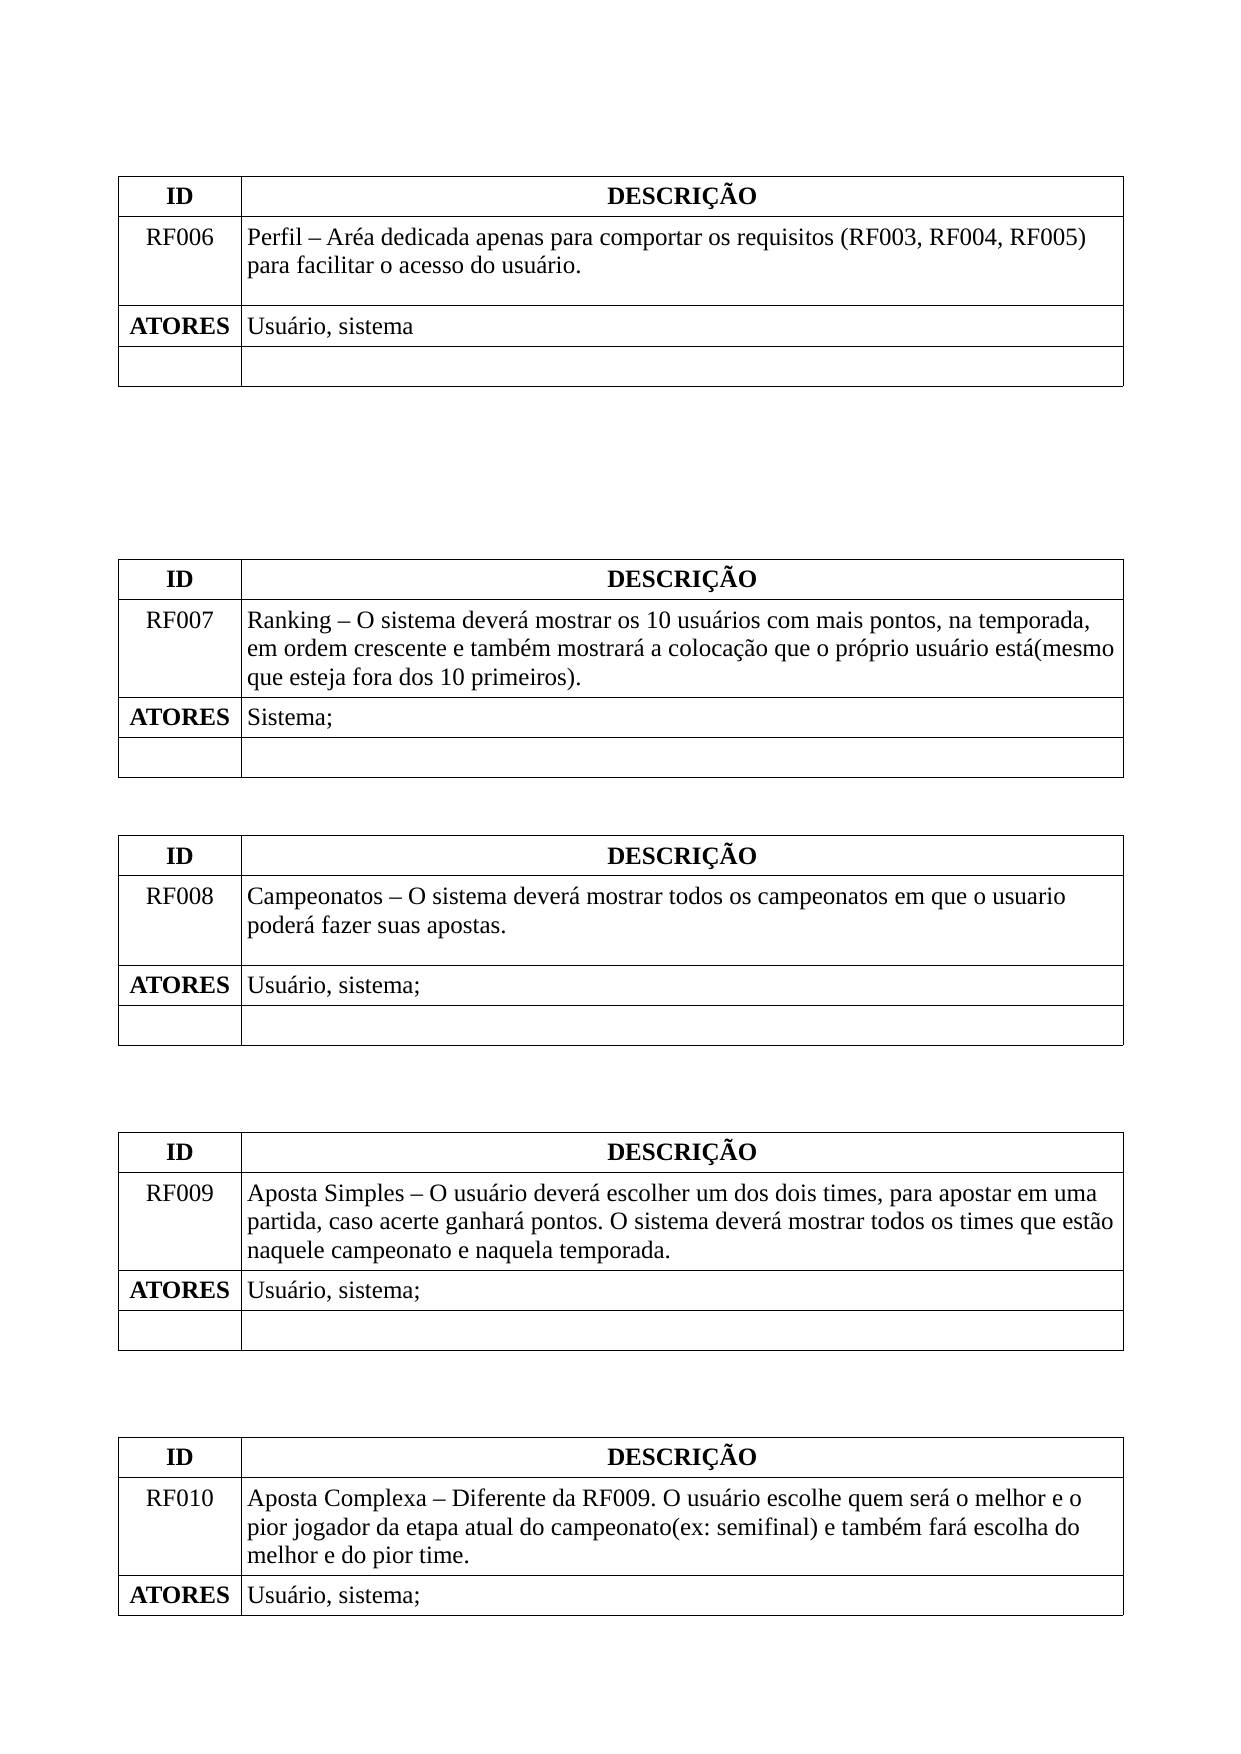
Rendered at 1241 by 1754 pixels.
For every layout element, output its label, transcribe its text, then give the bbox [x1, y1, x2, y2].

table_cell Aposta Complexa – Diferente da RF009. O usuário escolhe quem será o melhor e o pior jogador da etapa atual do campeonato(ex: semifinal) e também fará escolha do melhor e do pior time. [242, 1478, 1123, 1575]
table_cell RF006 [119, 217, 241, 305]
table_cell ATORES [119, 698, 241, 737]
table_header DESCRIÇÃO [242, 1133, 1123, 1172]
table_cell [119, 738, 241, 777]
table_cell Usuário, sistema [242, 306, 1123, 346]
table_cell RF009 [119, 1173, 241, 1270]
table_cell Ranking – O sistema deverá mostrar os 10 usuários com mais pontos, na temporada, em ordem crescente e também mostrará a colocação que o próprio usuário está(mesmo que esteja fora dos 10 primeiros). [242, 600, 1123, 697]
table_header DESCRIÇÃO [242, 836, 1123, 875]
table_cell RF010 [119, 1478, 241, 1575]
table_cell [242, 738, 1123, 777]
table_cell ATORES [119, 1271, 241, 1310]
table_cell [242, 1006, 1123, 1045]
table_cell [119, 1006, 241, 1045]
table_header ID [119, 1438, 241, 1477]
table_cell Campeonatos – O sistema deverá mostrar todos os campeonatos em que o usuario poderá fazer suas apostas. [242, 876, 1123, 964]
table_cell [242, 1311, 1123, 1350]
table_cell [242, 347, 1123, 386]
table_cell ATORES [119, 966, 241, 1005]
table_cell [119, 1311, 241, 1350]
table_header DESCRIÇÃO [242, 177, 1123, 216]
table_header ID [119, 177, 241, 216]
table_cell RF007 [119, 600, 241, 697]
table_header ID [119, 1133, 241, 1172]
table_header DESCRIÇÃO [242, 560, 1123, 599]
table_cell Perfil – Aréa dedicada apenas para comportar os requisitos (RF003, RF004, RF005) para facilitar o acesso do usuário. [242, 217, 1123, 305]
table_cell ATORES [119, 306, 241, 346]
table_cell ATORES [119, 1576, 241, 1615]
table_header DESCRIÇÃO [242, 1438, 1123, 1477]
table_header ID [119, 560, 241, 599]
table_cell RF008 [119, 876, 241, 964]
table_header ID [119, 836, 241, 875]
table_cell Usuário, sistema; [242, 1576, 1123, 1615]
table_cell [119, 347, 241, 386]
table_cell Sistema; [242, 698, 1123, 737]
table_cell Usuário, sistema; [242, 966, 1123, 1005]
table_cell Aposta Simples – O usuário deverá escolher um dos dois times, para apostar em uma partida, caso acerte ganhará pontos. O sistema deverá mostrar todos os times que estão naquele campeonato e naquela temporada. [242, 1173, 1123, 1270]
table_cell Usuário, sistema; [242, 1271, 1123, 1310]
